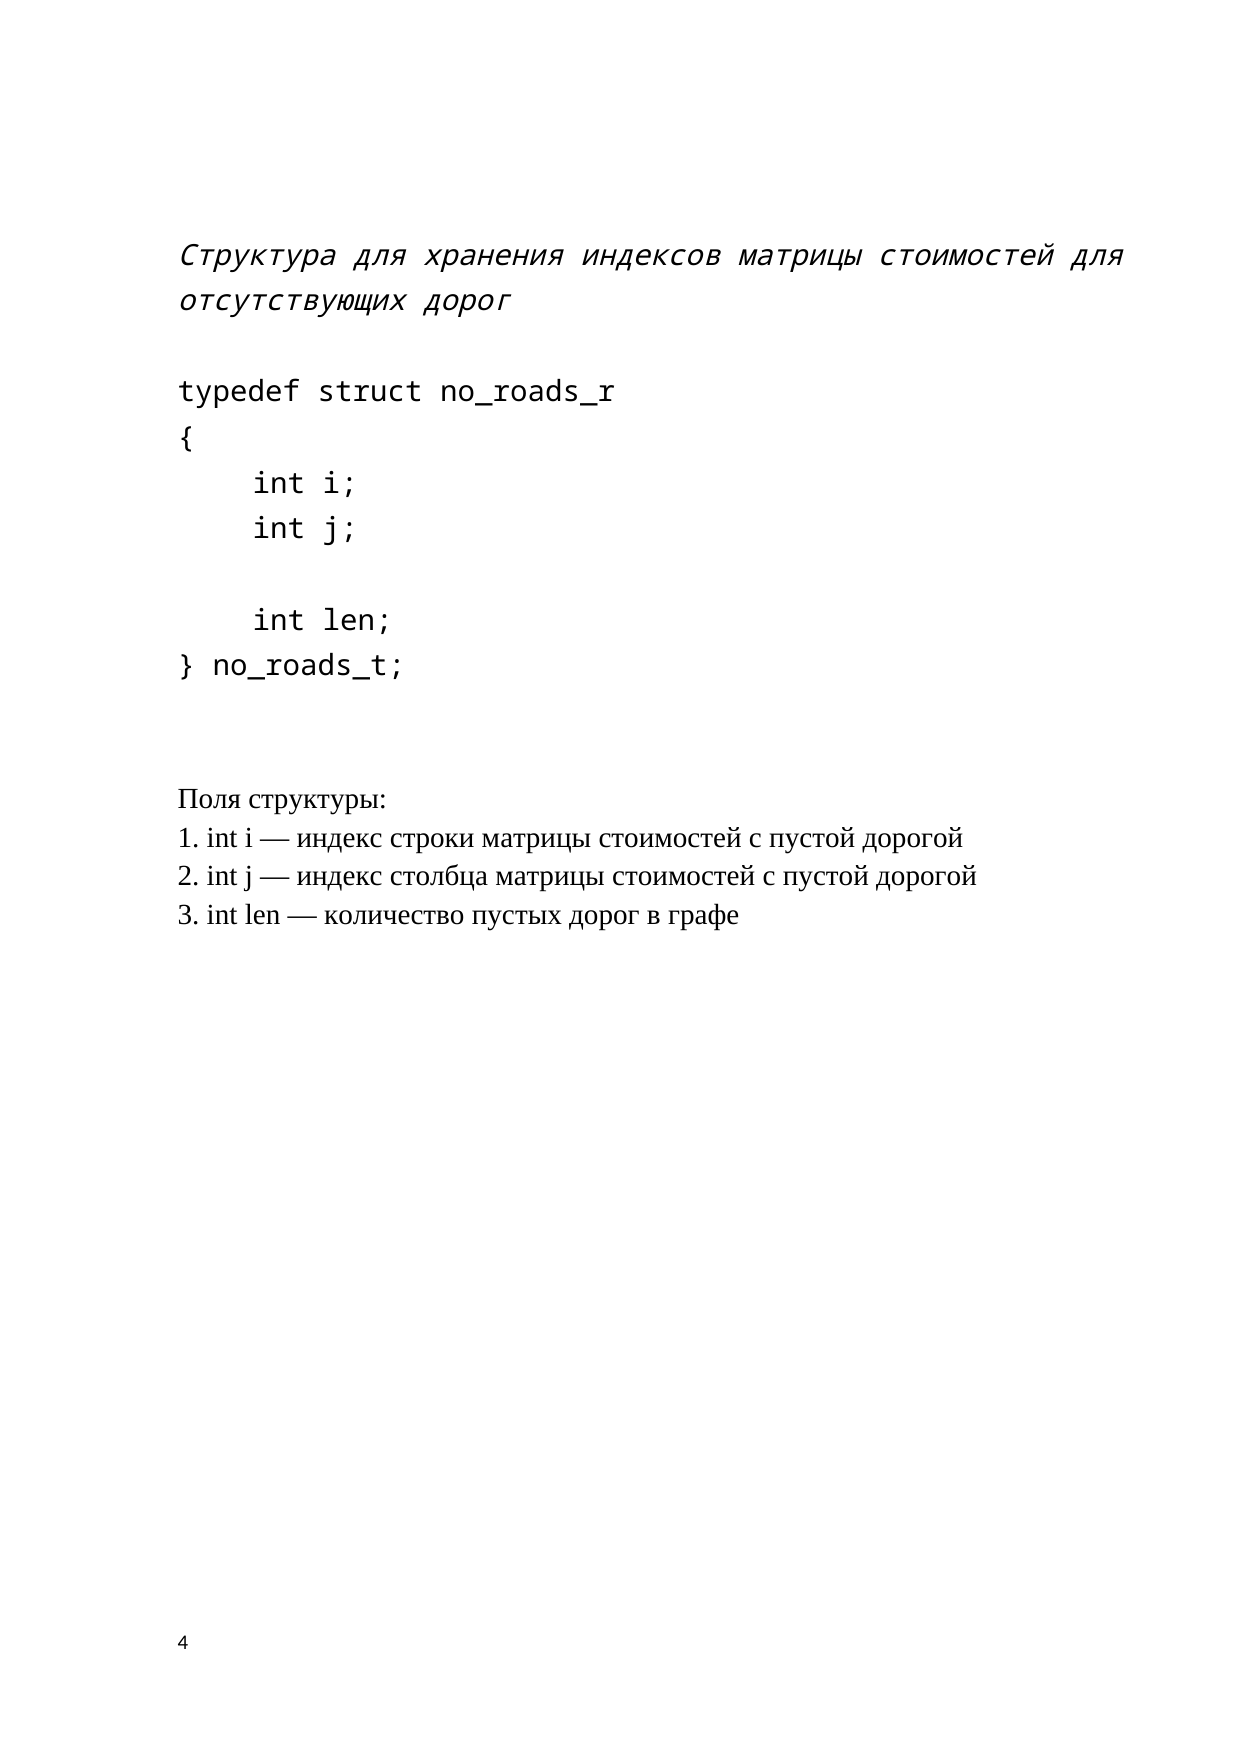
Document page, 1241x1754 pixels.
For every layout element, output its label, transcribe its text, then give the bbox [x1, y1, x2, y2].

text Поля структуры: [177, 781, 1152, 815]
text typedef struct no_roads_r [177, 371, 1152, 410]
text 2. int j — индекс столбца матрицы стоимостей с пустой дорогой [177, 858, 1152, 892]
text 1. int i — индекс строки матрицы стоимостей с пустой дорогой [177, 820, 1152, 853]
text int i; [177, 462, 1152, 502]
text { [177, 416, 1152, 456]
text int j; [177, 507, 1152, 547]
text 3. int len — количество пустых дорог в графе [177, 897, 1152, 930]
text int len; [177, 599, 1152, 638]
text } no_roads_t; [177, 644, 1152, 684]
text Структура для хранения индексов матрицы стоимостей для отсутствующих дорог [177, 234, 1152, 319]
